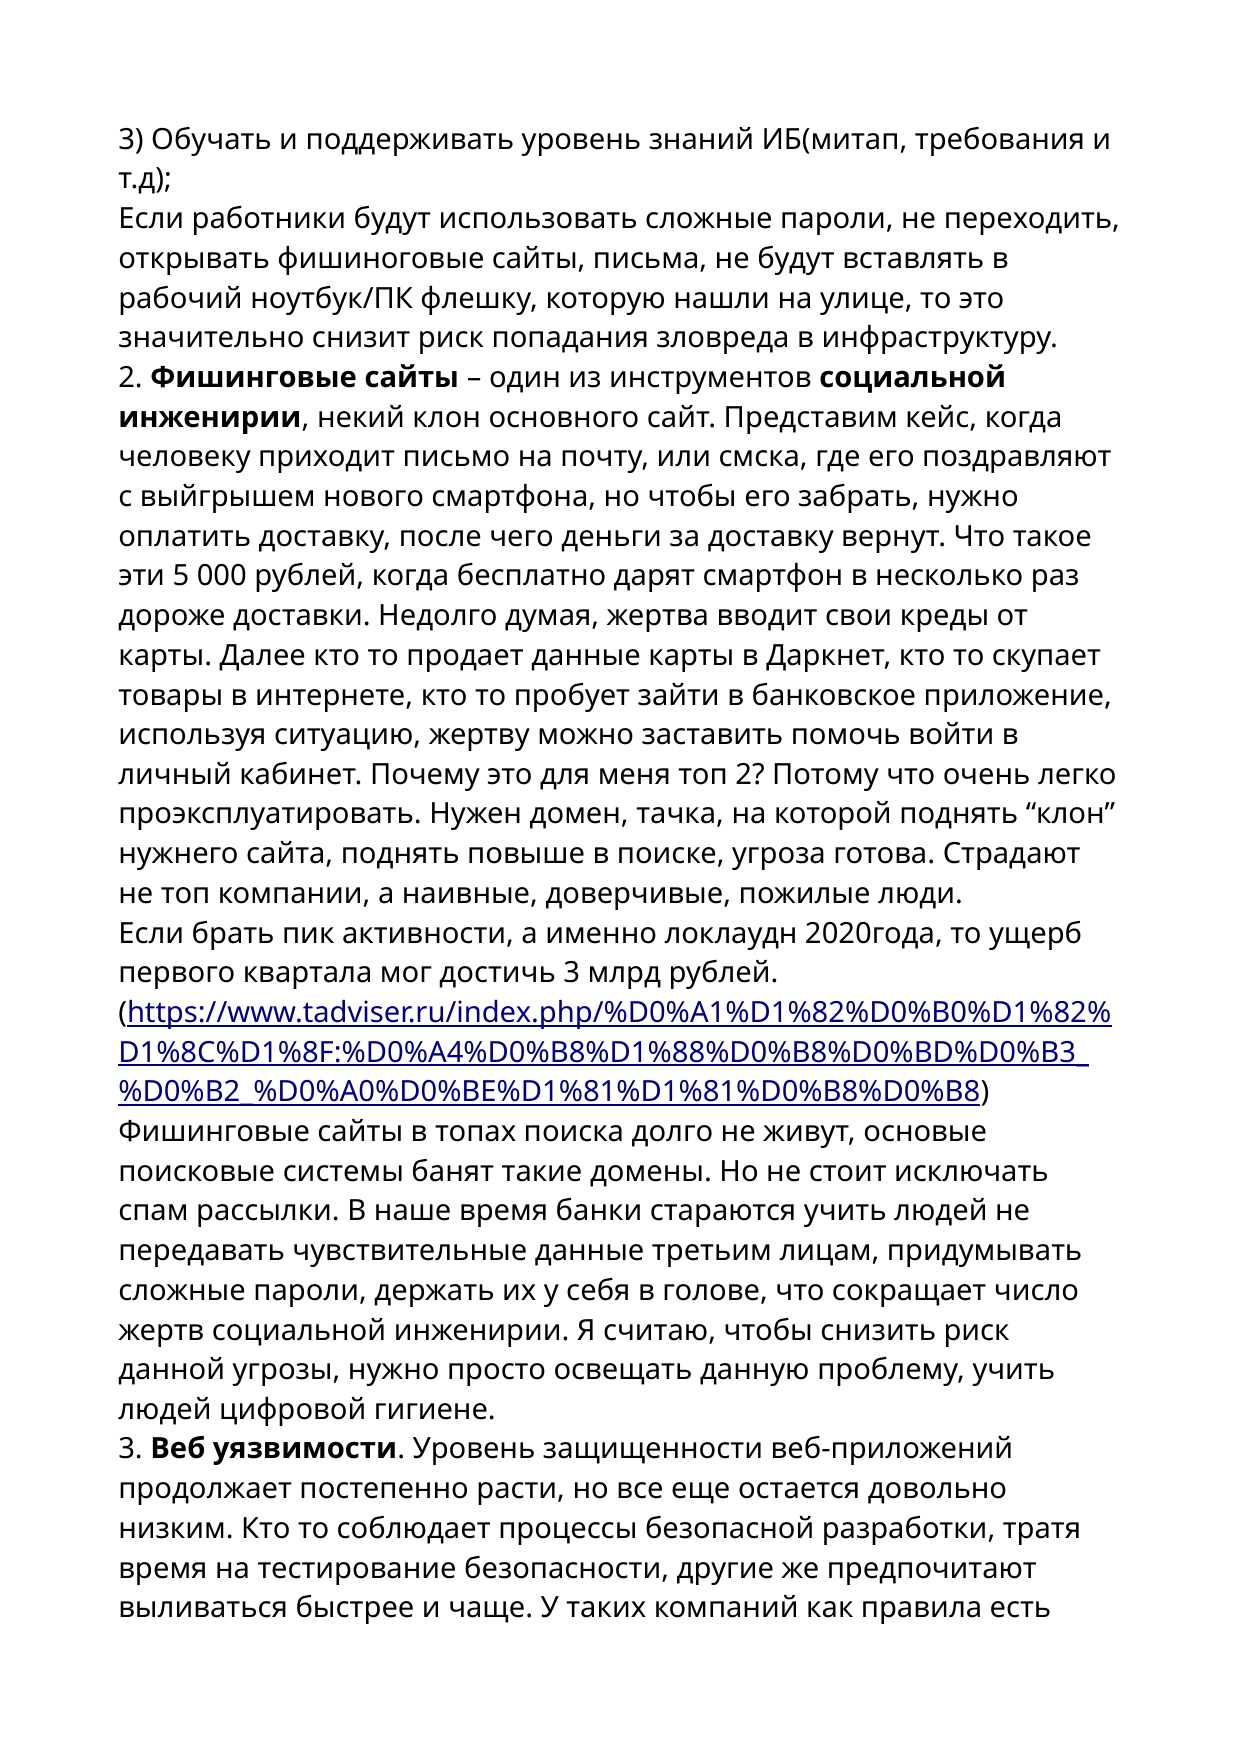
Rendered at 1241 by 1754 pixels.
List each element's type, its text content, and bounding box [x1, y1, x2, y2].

text Фишинговые сайты в топах поиска долго не живут, основые поисковые системы банят такие домены. Но не стоит исключать спам рассылки. В наше время банки стараются учить людей не передавать чувствительные данные третьим лицам, придумывать сложные пароли, держать их у себя в голове, что сокращает число жертв социальной инженирии. Я считаю, чтобы снизить риск данной угрозы, нужно просто освещать данную проблему, учить людей цифровой гигиене. [118, 1110, 1122, 1428]
text 3) Обучать и поддерживать уровень знаний ИБ(митап, требования и т.д); [118, 118, 1122, 197]
text Если брать пик активности, а именно локлаудн 2020года, то ущерб первого квартала мог достичь 3 млрд рублей.(https://www.tadviser.ru/index.php/%D0%A1%D1%82%D0%B0%D1%82%D1%8C%D1%8F:%D0%A4%D0%B8%D1%88%D0%B8%D0%BD%D0%B3_%D0%B2_%D0%A0%D0%BE%D1%81%D1%81%D0%B8%D0%B8) [118, 912, 1122, 1110]
text 2. Фишинговые сайты – один из инструментов социальной инженирии, некий клон основного сайт. Представим кейс, когда человеку приходит письмо на почту, или смска, где его поздравляют с выйгрышем нового смартфона, но чтобы его забрать, нужно оплатить доставку, после чего деньги за доставку вернут. Что такое эти 5 000 рублей, когда бесплатно дарят смартфон в несколько раз дороже доставки. Недолго думая, жертва вводит свои креды от карты. Далее кто то продает данные карты в Даркнет, кто то скупает товары в интернете, кто то пробует зайти в банковское приложение, используя ситуацию, жертву можно заставить помочь войти в личный кабинет. Почему это для меня топ 2? Потому что очень легко проэксплуатировать. Нужен домен, тачка, на которой поднять “клон” нужнего сайта, поднять повыше в поиске, угроза готова. Страдают не топ компании, а наивные, доверчивые, пожилые люди. [118, 356, 1122, 912]
text 3. Веб уязвимости. Уровень защищенности веб-приложений продолжает постепенно расти, но все еще остается довольно низким. Кто то соблюдает процессы безопасной разработки, тратя время на тестирование безопасности, другие же предпочитают выливаться быстрее и чаще. У таких компаний как правила есть [118, 1428, 1122, 1626]
text Если работники будут использовать сложные пароли, не переходить, открывать фишиноговые сайты, письма, не будут вставлять в рабочий ноутбук/ПК флешку, которую нашли на улице, то это значительно снизит риск попадания зловреда в инфраструктуру. [118, 197, 1122, 356]
